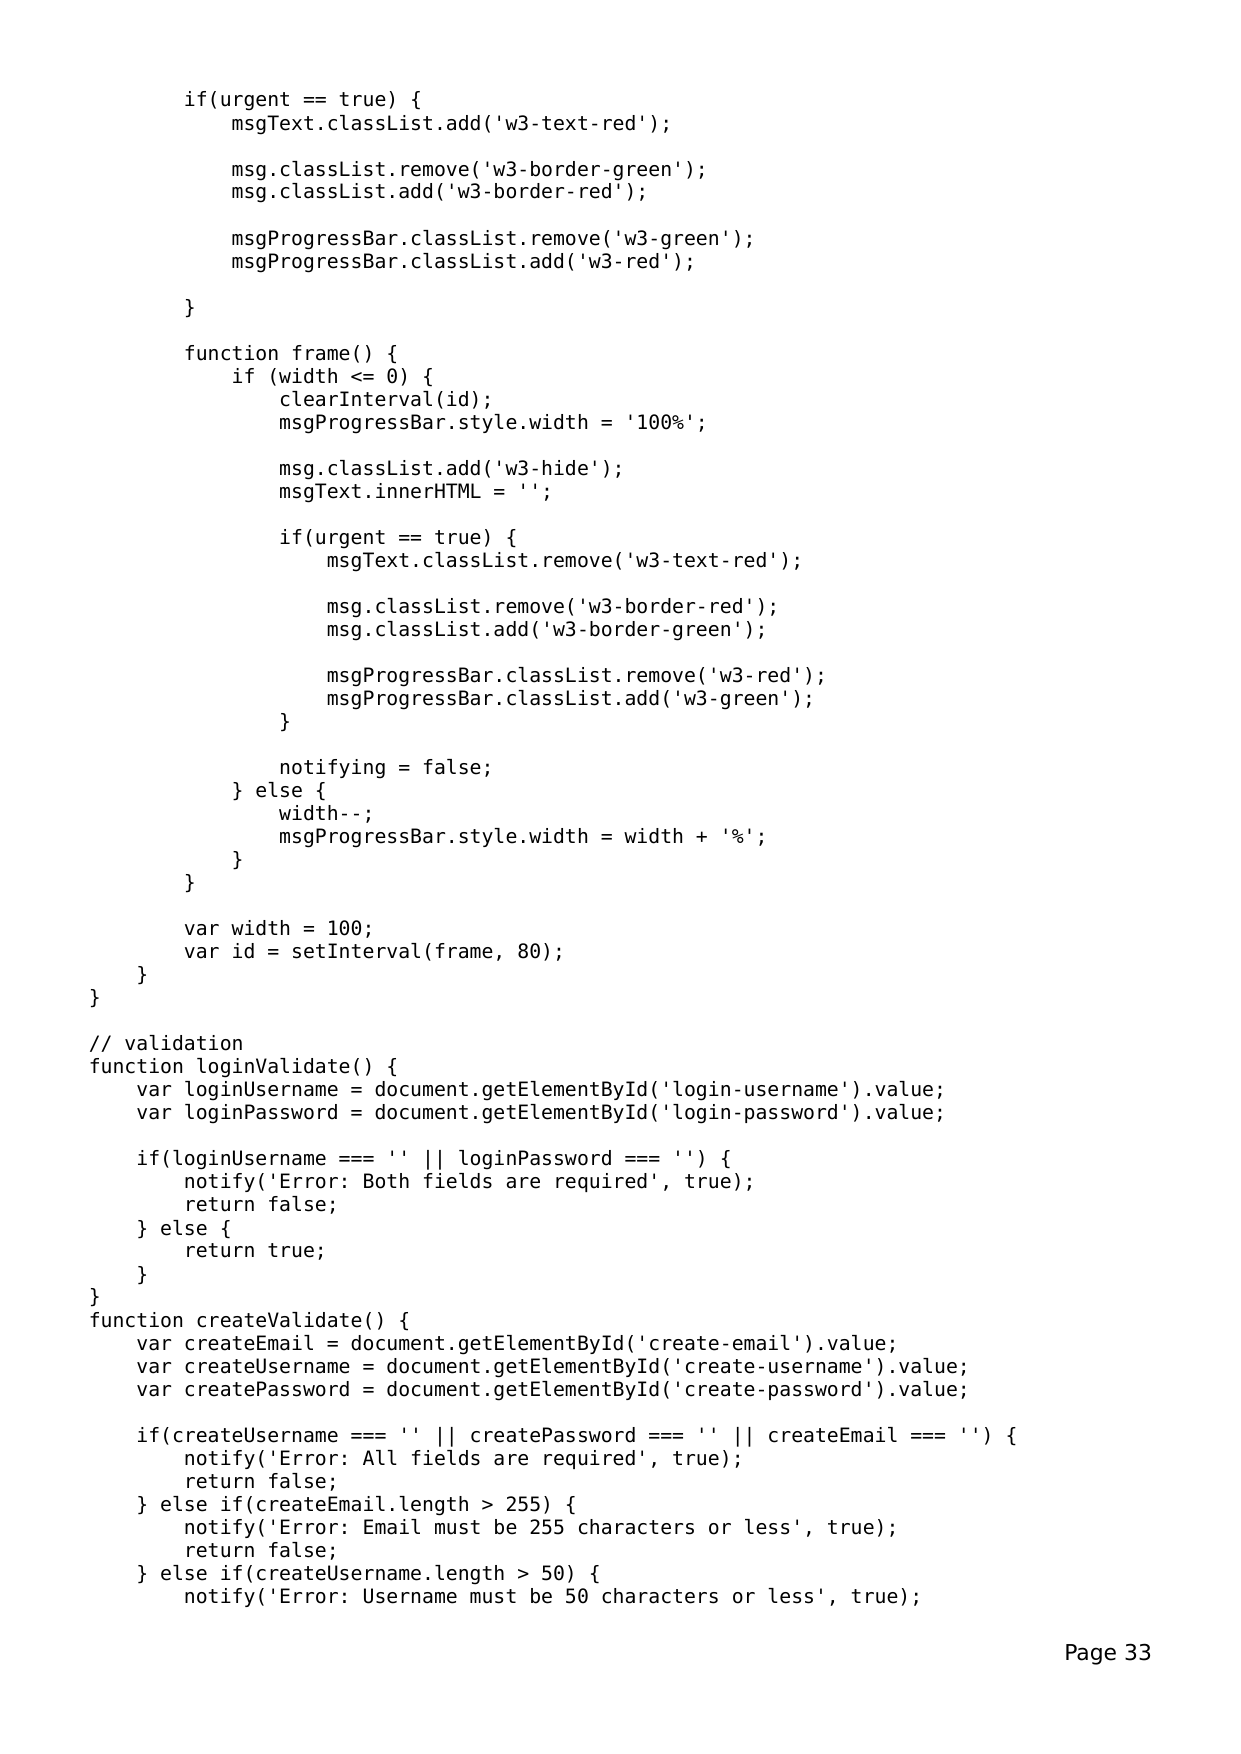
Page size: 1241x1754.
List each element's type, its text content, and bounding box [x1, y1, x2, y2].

text if (width <= 0) { [88, 365, 1152, 388]
text msgText.innerHTML = ''; [88, 480, 1152, 503]
text } [88, 1286, 1152, 1309]
text msgProgressBar.classList.add('w3-green'); [88, 687, 1152, 710]
text clearInterval(id); [88, 388, 1152, 411]
text } [88, 710, 1152, 733]
text } [88, 296, 1152, 319]
text return false; [88, 1539, 1152, 1562]
text msg.classList.remove('w3-border-red'); [88, 595, 1152, 618]
text } [88, 1263, 1152, 1286]
text width--; [88, 802, 1152, 825]
text msgText.classList.add('w3-text-red'); [88, 112, 1152, 134]
text notifying = false; [88, 756, 1152, 779]
text } else { [88, 1217, 1152, 1239]
text // validation [88, 1032, 1152, 1055]
text msgProgressBar.classList.add('w3-red'); [88, 250, 1152, 273]
text function createValidate() { [88, 1309, 1152, 1332]
text msgProgressBar.classList.remove('w3-green'); [88, 227, 1152, 250]
text msg.classList.remove('w3-border-green'); [88, 158, 1152, 181]
text notify('Error: All fields are required', true); [88, 1447, 1152, 1470]
text var createUsername = document.getElementById('create-username').value; [88, 1355, 1152, 1378]
text msg.classList.add('w3-hide'); [88, 457, 1152, 480]
text } [88, 848, 1152, 871]
text var createPassword = document.getElementById('create-password').value; [88, 1378, 1152, 1401]
text } else if(createUsername.length > 50) { [88, 1562, 1152, 1585]
text return true; [88, 1239, 1152, 1263]
text notify('Error: Username must be 50 characters or less', true); [88, 1585, 1152, 1608]
text } [88, 871, 1152, 894]
text } else if(createEmail.length > 255) { [88, 1493, 1152, 1516]
text var loginPassword = document.getElementById('login-password').value; [88, 1101, 1152, 1124]
text if(urgent == true) { [88, 526, 1152, 549]
text if(loginUsername === '' || loginPassword === '') { [88, 1147, 1152, 1171]
text } [88, 986, 1152, 1009]
text msgProgressBar.style.width = '100%'; [88, 411, 1152, 434]
text msg.classList.add('w3-border-red'); [88, 181, 1152, 204]
text notify('Error: Email must be 255 characters or less', true); [88, 1516, 1152, 1539]
text notify('Error: Both fields are required', true); [88, 1171, 1152, 1193]
text return false; [88, 1470, 1152, 1493]
text if(urgent == true) { [88, 88, 1152, 112]
text var createEmail = document.getElementById('create-email').value; [88, 1332, 1152, 1355]
text return false; [88, 1193, 1152, 1217]
text msgProgressBar.style.width = width + '%'; [88, 825, 1152, 848]
text } [88, 963, 1152, 986]
text if(createUsername === '' || createPassword === '' || createEmail === '') { [88, 1424, 1152, 1447]
text var loginUsername = document.getElementById('login-username').value; [88, 1078, 1152, 1101]
text msg.classList.add('w3-border-green'); [88, 618, 1152, 641]
text msgProgressBar.classList.remove('w3-red'); [88, 664, 1152, 687]
text } else { [88, 779, 1152, 802]
text var width = 100; [88, 917, 1152, 940]
text function loginValidate() { [88, 1055, 1152, 1078]
text var id = setInterval(frame, 80); [88, 940, 1152, 963]
text function frame() { [88, 342, 1152, 365]
text msgText.classList.remove('w3-text-red'); [88, 549, 1152, 572]
